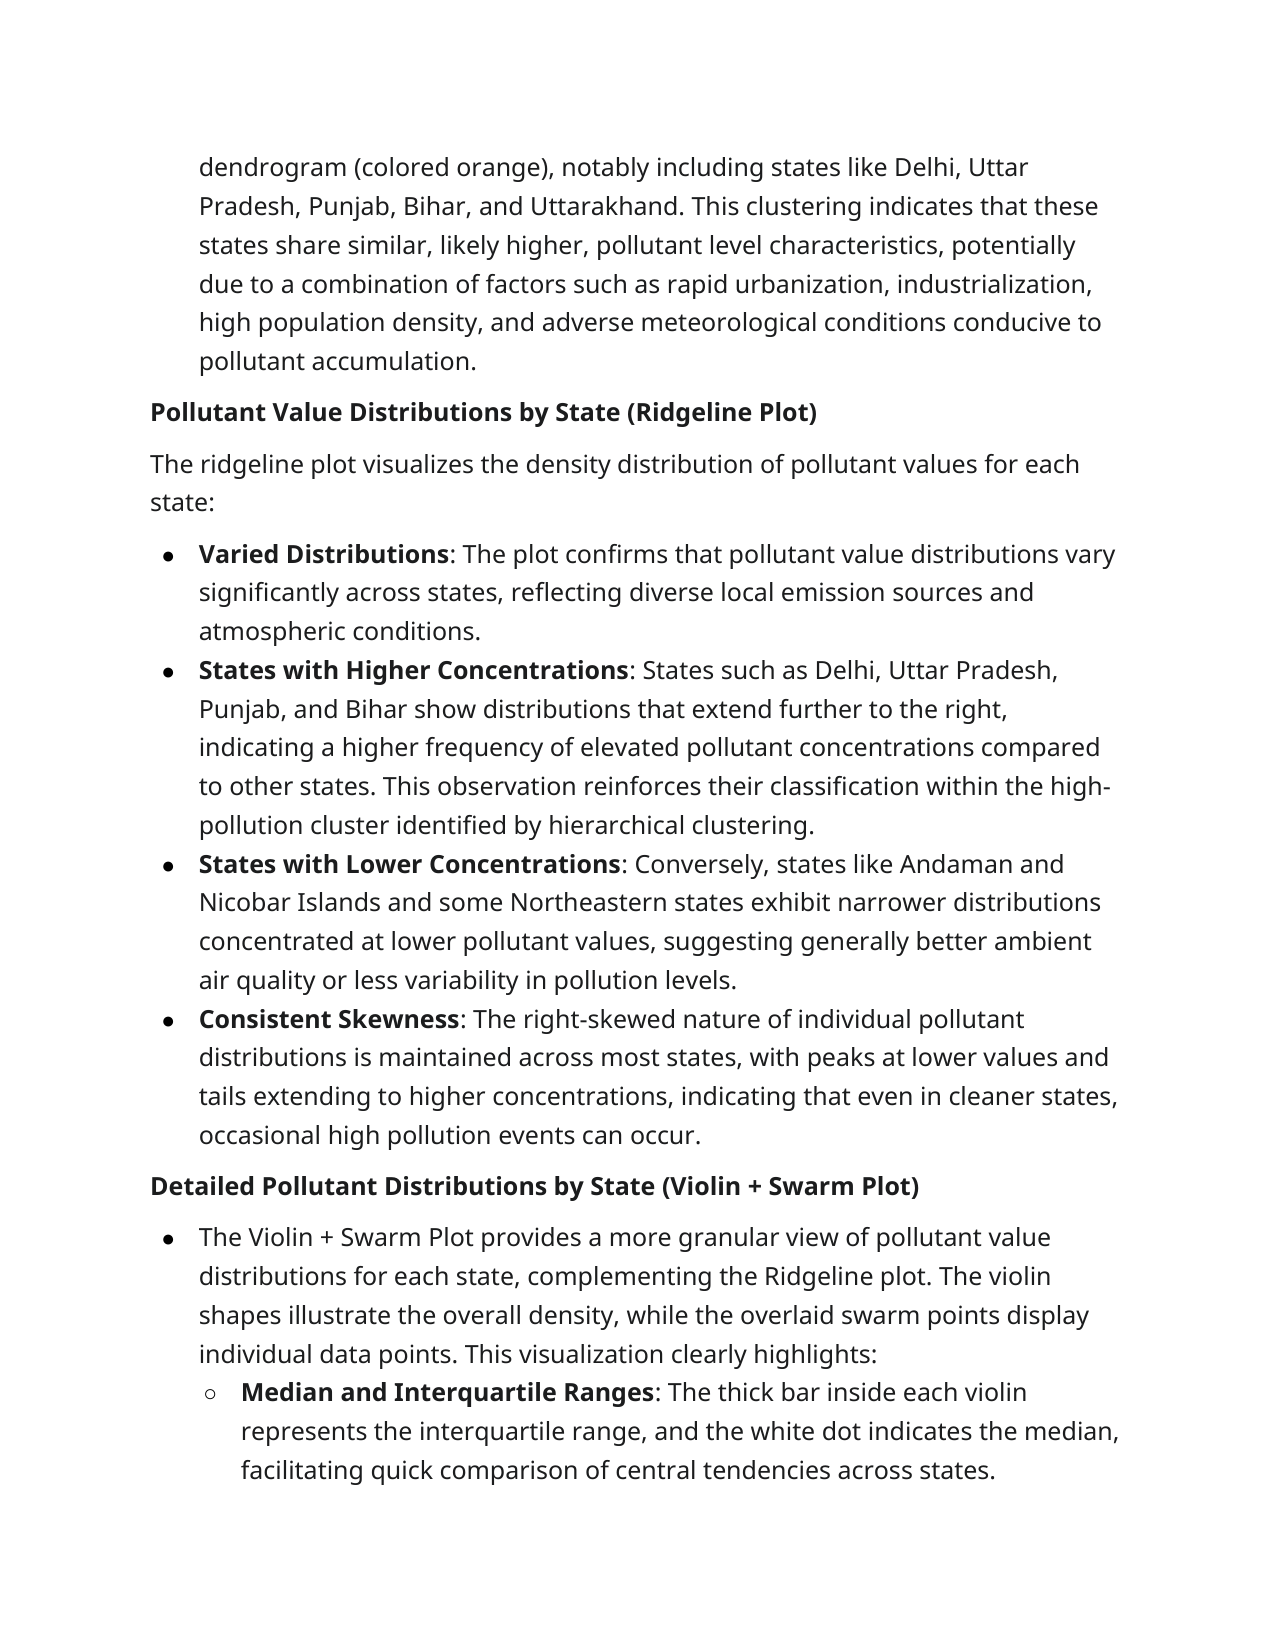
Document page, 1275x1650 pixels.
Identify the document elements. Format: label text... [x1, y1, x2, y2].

list Consistent Skewness: The right-skewed nature of individual pollutant distributions is maintained across most states, with peaks at lower values and tails extending to higher concentrations, indicating that even in cleaner states, occasional high pollution events can occur. [161, 1001, 1125, 1152]
list Median and Interquartile Ranges: The thick bar inside each violin represents the interquartile range, and the white dot indicates the median, facilitating quick comparison of central tendencies across states. [203, 1375, 1125, 1487]
list The Violin + Swarm Plot provides a more granular view of pollutant value distributions for each state, complementing the Ridgeline plot. The violin shapes illustrate the overall density, while the overlaid swarm points display individual data points. This visualization clearly highlights: [161, 1220, 1125, 1370]
list dendrogram (colored orange), notably including states like Delhi, Uttar Pradesh, Punjab, Bihar, and Uttarakhand. This clustering indicates that these states share similar, likely higher, pollutant level characteristics, potentially due to a combination of factors such as rapid urbanization, industrialization, high population density, and adverse meteorological conditions conducive to pollutant accumulation. [161, 150, 1125, 378]
subtitle Pollutant Value Distributions by State (Ridgeline Plot) [150, 395, 1125, 429]
list Varied Distributions: The plot confirms that pollutant value distributions vary significantly across states, reflecting diverse local emission sources and atmospheric conditions. [161, 536, 1125, 648]
list States with Lower Concentrations: Conversely, states like Andaman and Nicobar Islands and some Northeastern states exhibit narrower distributions concentrated at lower pollutant values, suggesting generally better ambient air quality or less variability in pollution levels. [161, 846, 1125, 997]
subtitle Detailed Pollutant Distributions by State (Violin + Swarm Plot) [150, 1169, 1125, 1203]
text The ridgeline plot visualizes the density distribution of pollutant values for each state: [150, 446, 1125, 519]
list States with Higher Concentrations: States such as Delhi, Uttar Pradesh, Punjab, and Bihar show distributions that extend further to the right, indicating a higher frequency of elevated pollutant concentrations compared to other states. This observation reinforces their classification within the high-pollution cluster identified by hierarchical clustering. [161, 652, 1125, 842]
